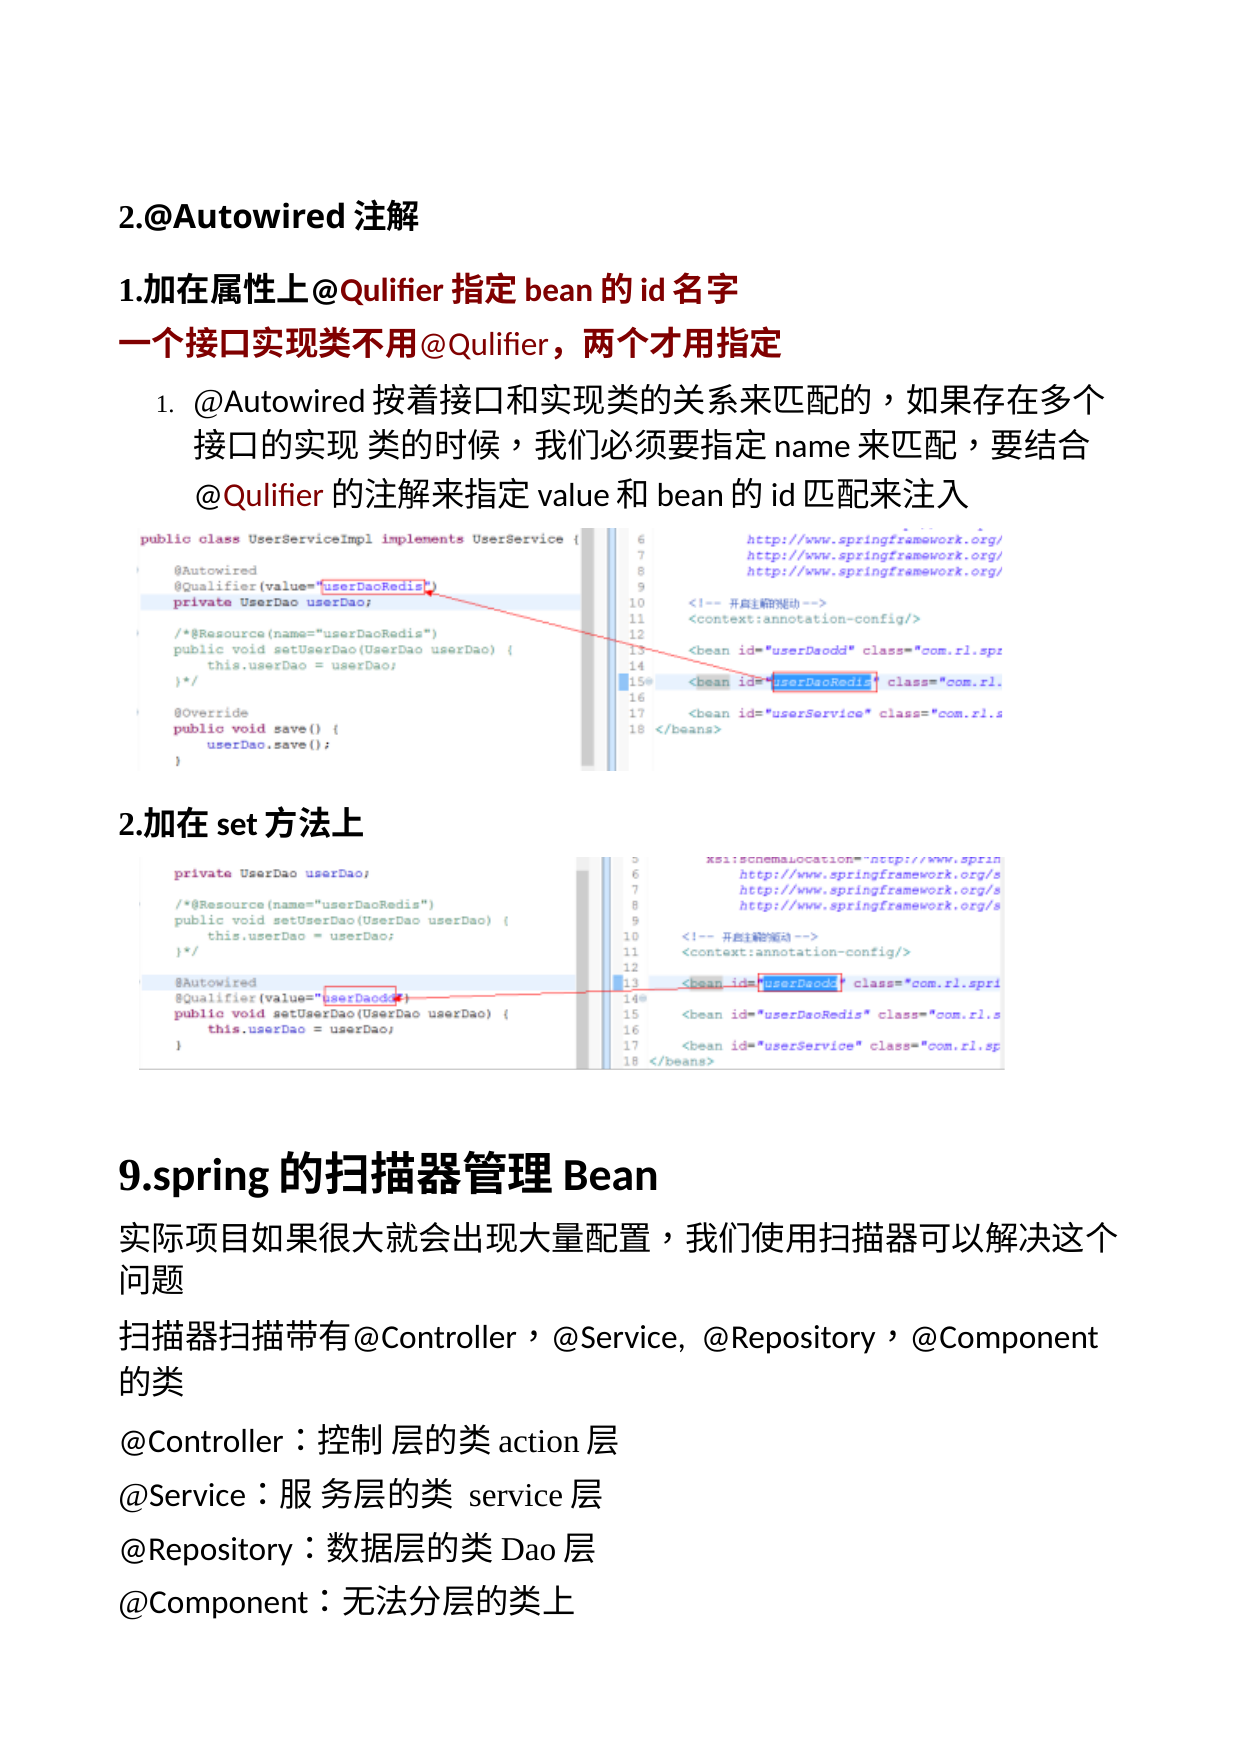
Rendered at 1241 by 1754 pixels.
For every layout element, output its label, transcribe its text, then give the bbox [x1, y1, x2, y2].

subtitle 2.@Autowired注解 [118, 190, 1122, 238]
text @Controller：控制 层的类action层 [118, 1416, 1122, 1462]
subtitle 1.加在属性上@Qulifier指定bean的id名字 [118, 265, 1122, 311]
text @Service：服 务层的类 service层 [118, 1474, 1122, 1515]
text @Repository：数据层的类 Dao层 [118, 1527, 1122, 1568]
text @Component：无法分层的类上 [118, 1581, 1122, 1621]
picture [139, 857, 1005, 1071]
text 一个接口实现类不用@Qulifier，两个才用指定 [118, 323, 1122, 364]
list @Autowired按着接口和实现类的关系来匹配的，如果存在多个接口的实现 类的时候，我们必须要指定name来匹配，要结合@Qulifier的注解来指定value和bean的id匹配来注入 [156, 376, 1122, 516]
subtitle 2.加在set方法上 [118, 797, 1122, 845]
subtitle 9.spring的扫描器管理Bean [118, 1146, 1122, 1202]
text 实际项目如果很大就会出现大量配置，我们使用扫描器可以解决这个问题 [118, 1214, 1122, 1301]
picture [136, 528, 1003, 771]
text 扫描器扫描带有@Controller，@Service, @Repository，@Component的类 [118, 1313, 1122, 1404]
